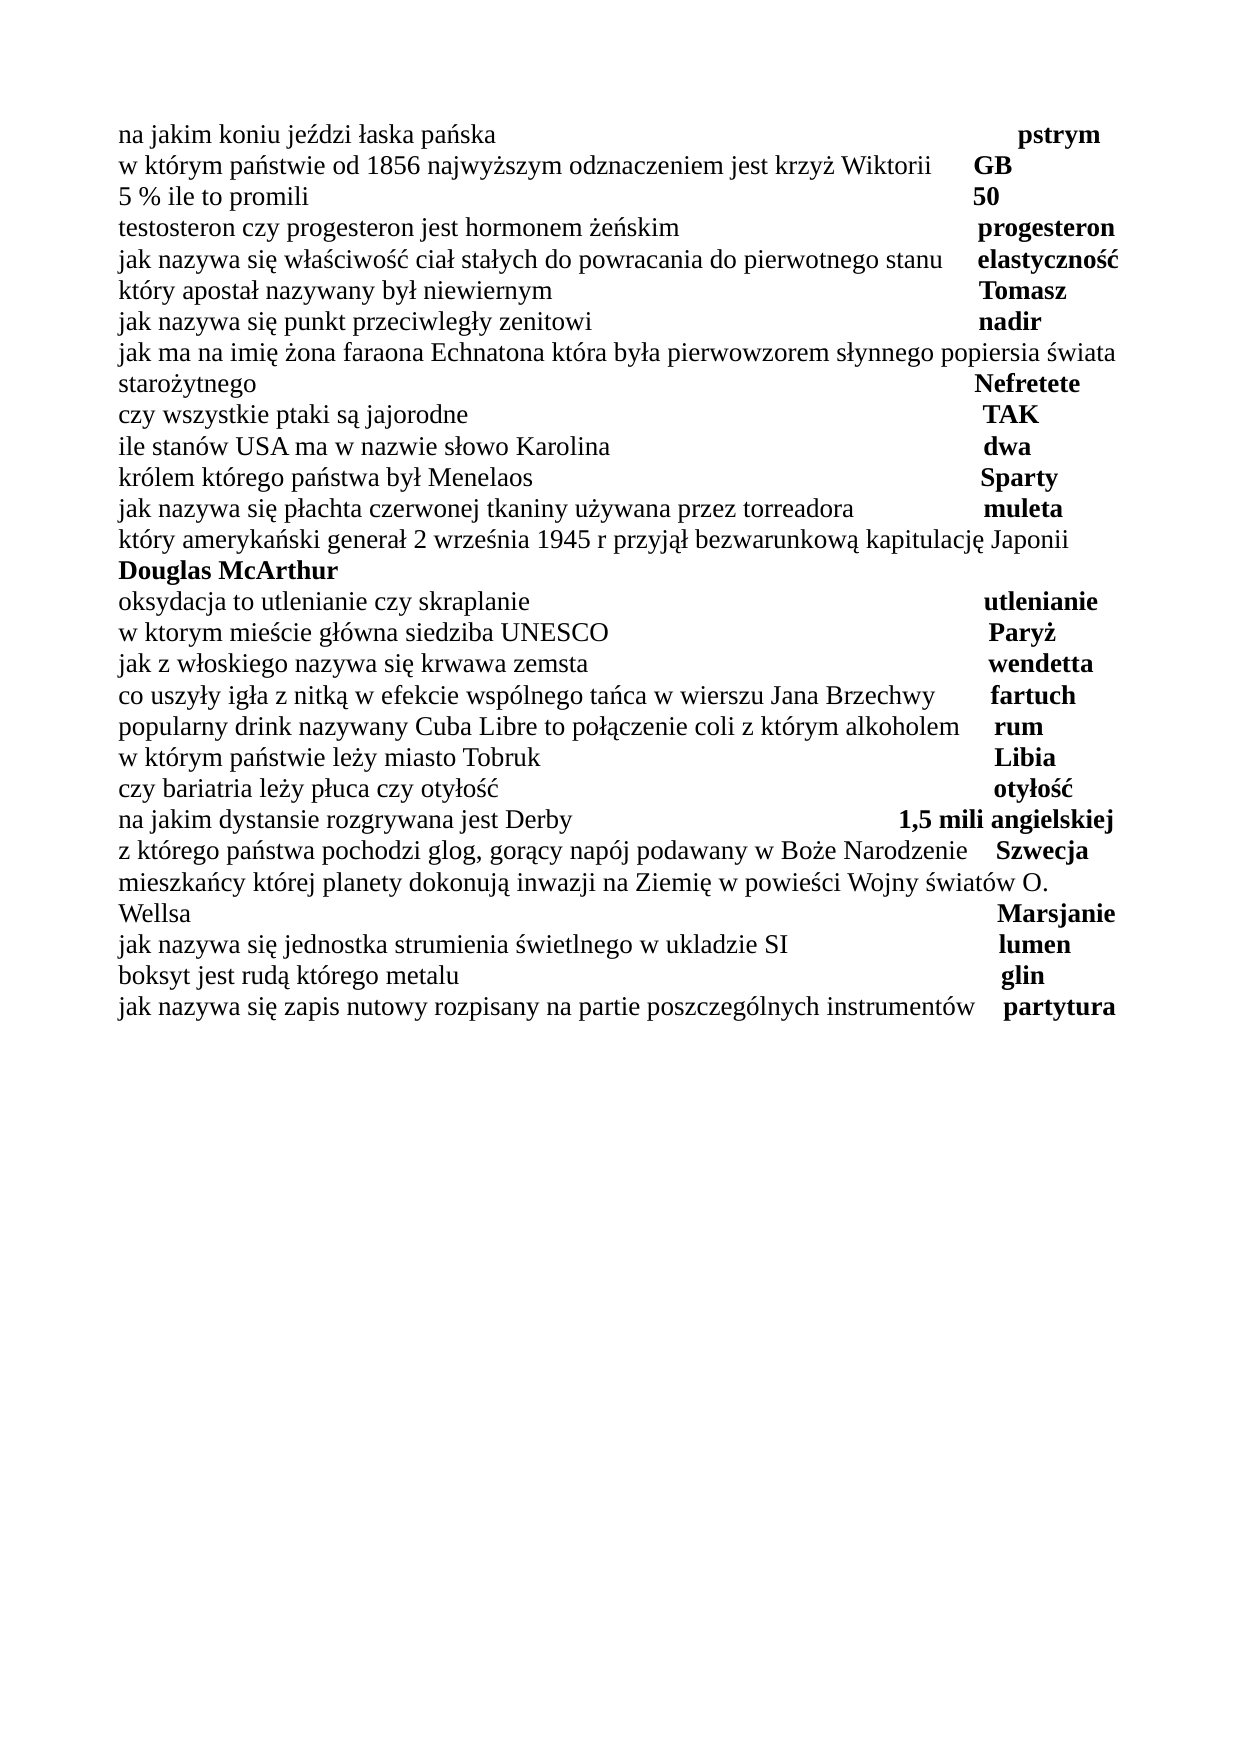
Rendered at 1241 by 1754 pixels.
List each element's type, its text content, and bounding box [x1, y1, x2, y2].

text czy wszystkie ptaki są jajorodne TAK [118, 398, 1122, 429]
text w ktorym mieście główna siedziba UNESCO Paryż [118, 616, 1122, 648]
text popularny drink nazywany Cuba Libre to połączenie coli z którym alkoholem rum [118, 710, 1122, 741]
text jak nazywa się płachta czerwonej tkaniny używana przez torreadora muleta [118, 492, 1122, 523]
text który apostał nazywany był niewiernym Tomasz [118, 274, 1122, 305]
text czy bariatria leży płuca czy otyłość otyłość [118, 772, 1122, 803]
text 5 % ile to promili 50 [118, 180, 1122, 212]
text w którym państwie od 1856 najwyższym odznaczeniem jest krzyż Wiktorii GB [118, 149, 1122, 180]
text jak ma na imię żona faraona Echnatona która była pierwowzorem słynnego popiersia świata starożytnego Nefretete [118, 336, 1122, 398]
text w którym państwie leży miasto Tobruk Libia [118, 741, 1122, 772]
text z którego państwa pochodzi glog, gorący napój podawany w Boże Narodzenie Szwecja [118, 834, 1122, 866]
text jak nazywa się punkt przeciwległy zenitowi nadir [118, 305, 1122, 336]
text boksyt jest rudą którego metalu glin [118, 959, 1122, 990]
text królem którego państwa był Menelaos Sparty [118, 461, 1122, 492]
text Douglas McArthur [118, 554, 1122, 585]
text na jakim koniu jeździ łaska pańska pstrym [118, 118, 1122, 149]
text oksydacja to utlenianie czy skraplanie utlenianie [118, 585, 1122, 616]
text co uszyły igła z nitką w efekcie wspólnego tańca w wierszu Jana Brzechwy fartuch [118, 679, 1122, 710]
text jak nazywa się właściwość ciał stałych do powracania do pierwotnego stanu elastyczność [118, 243, 1122, 274]
text jak z włoskiego nazywa się krwawa zemsta wendetta [118, 648, 1122, 679]
text ile stanów USA ma w nazwie słowo Karolina dwa [118, 429, 1122, 461]
text na jakim dystansie rozgrywana jest Derby 1,5 mili angielskiej [118, 803, 1122, 834]
text mieszkańcy której planety dokonują inwazji na Ziemię w powieści Wojny światów O. Wellsa Marsjanie [118, 866, 1122, 928]
text testosteron czy progesteron jest hormonem żeńskim progesteron [118, 212, 1122, 243]
text który amerykański generał 2 września 1945 r przyjął bezwarunkową kapitulację Japonii [118, 523, 1122, 554]
text jak nazywa się jednostka strumienia świetlnego w ukladzie SI lumen [118, 928, 1122, 959]
text jak nazywa się zapis nutowy rozpisany na partie poszczególnych instrumentów partytura [118, 990, 1122, 1021]
